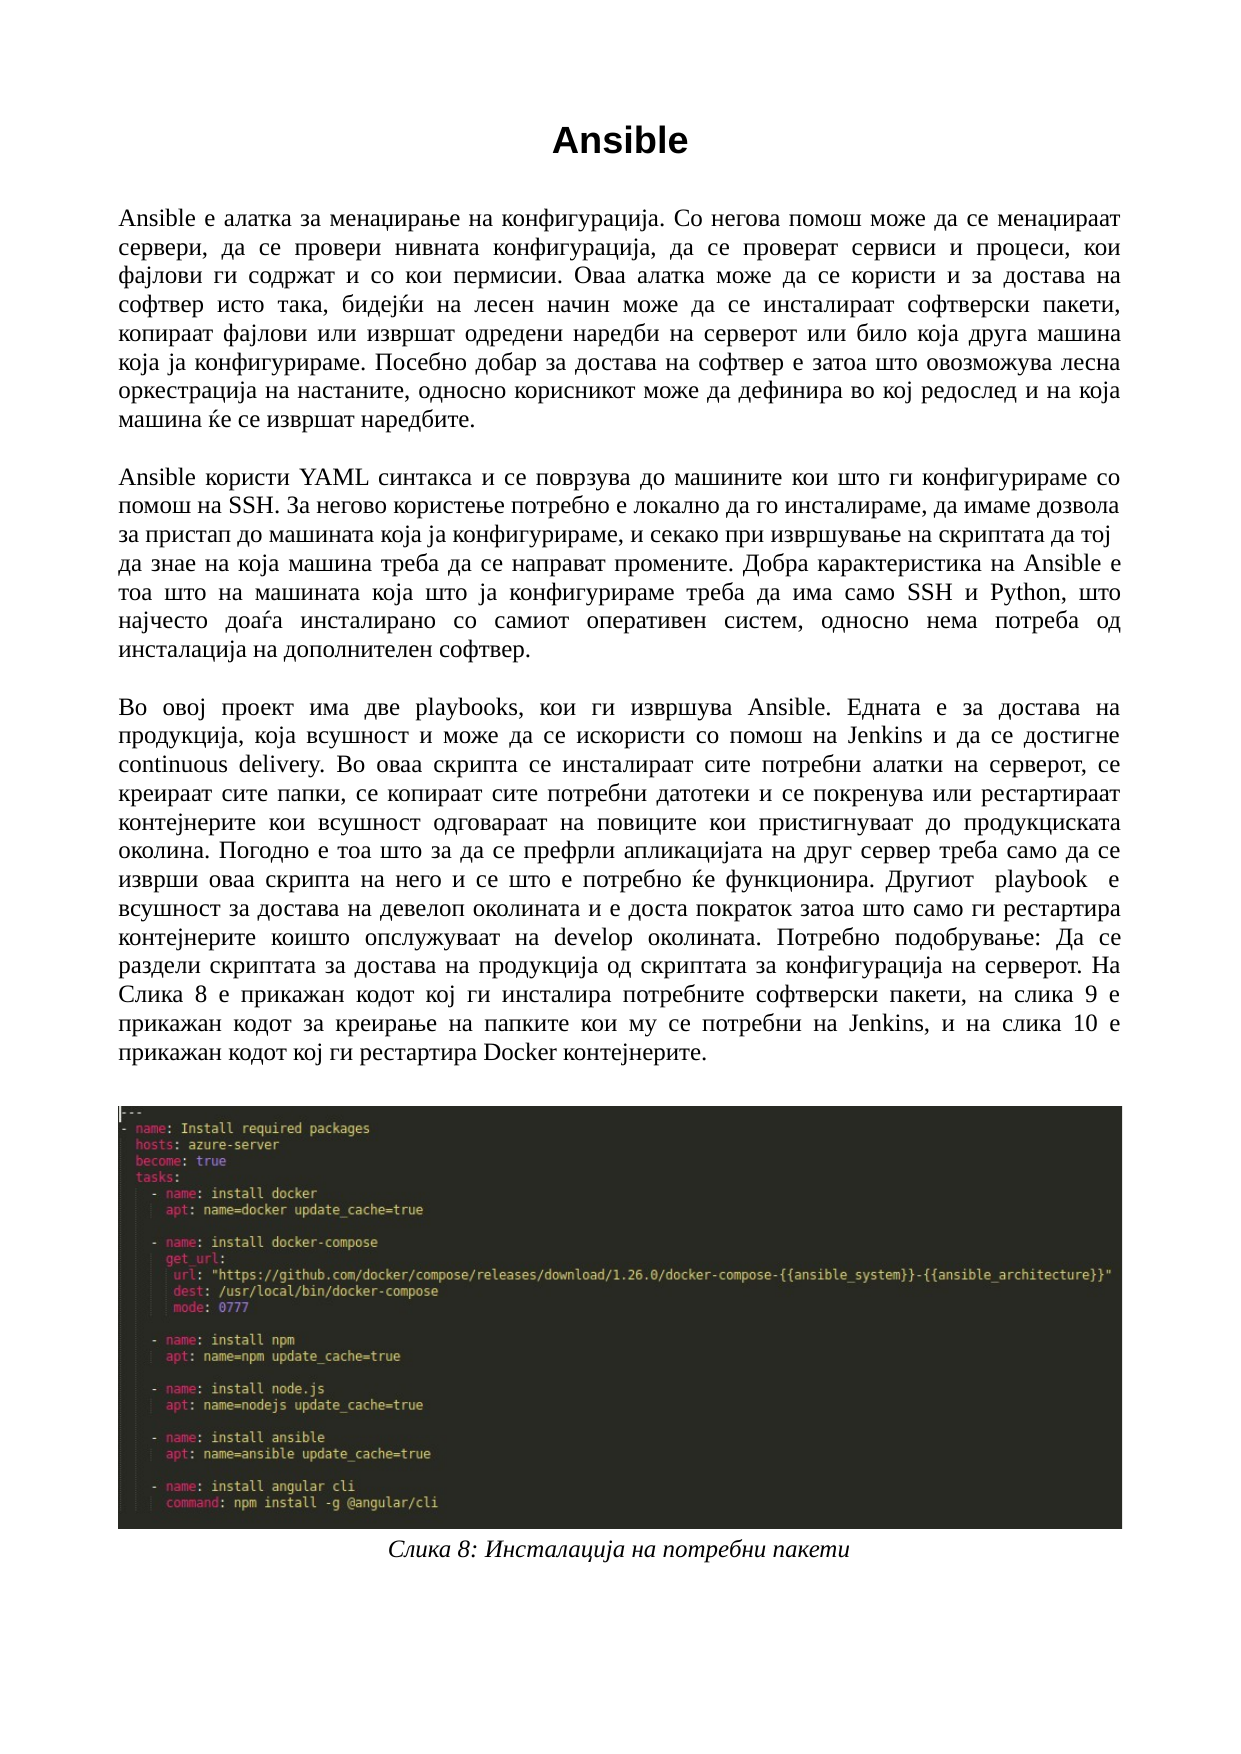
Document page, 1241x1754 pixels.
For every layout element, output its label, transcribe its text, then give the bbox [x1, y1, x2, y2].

picture [118, 1106, 1123, 1529]
text Во овој проект има две playbooks, кои ги извршува Ansible. Едната е за достава на продукција, која всушност и може да се искористи со помош на Jenkins и да се достигне continuous delivery. Во оваа скрипта се инсталираат сите потребни алатки на серверот, се креираат сите папки, се копираат сите потребни датотеки и се покренува или рестартираат контејнерите кои всушност одговараат на повиците кои пристигнуваат до продукциската околина. Погодно е тоа што за да се префрли апликацијата на друг сервер треба само да се изврши оваа скрипта на него и се што е потребно ќе функционира. Другиот playbook e всушност за достава на девелоп околината и е доста пократок затоа што само ги рестартира контејнерите коишто опслужуваат на develop околината. Потребно подобрување: Да се раздели скриптата за достава на продукција од скриптата за конфигурација на серверот. На Слика 8 е прикажан кодот кој ги инсталира потребните софтверски пакети, на слика 9 е прикажан кодот за креирање на папките кои му се потребни на Jenkins, и на слика 10 е прикажан кодот кој ги рестартира Docker контејнерите. [118, 692, 1122, 1066]
subtitle Ansible [118, 118, 1122, 162]
text да знае на која машина треба да се направат промените. Добра карактеристика на Ansible е тоа што на машината која што ја конфигурираме треба да има само SSH и Python, што најчесто доаѓа инсталирано со самиот оперативен систем, односно нема потреба од инсталација на дополнителен софтвер. [118, 548, 1122, 663]
text за пристап до машината која ја конфигурираме, и секако при извршување на скриптата да тој [118, 519, 1122, 548]
text Ansible користи YAML синтакса и се поврзува до машините кои што ги конфигурираме со помош на SSH. За негово користење потребно е локално да го инсталираме, да имаме дозвола [118, 462, 1122, 519]
text Ansible е алатка за менаџирање на конфигурација. Со негова помош може да се менаџираат сервери, да се провери нивната конфигурација, да се проверат сервиси и процеси, кои фајлови ги содржат и со кои пермисии. Оваа алатка може да се користи и за достава на софтвер исто така, бидејќи на лесен начин може да се инсталираат софтверски пакети, копираат фајлови или извршат одредени наредби на серверот или било која друга машина која ја конфигурираме. Посебно добар за достава на софтвер е затоа што овозможува лесна оркестрација на настаните, односно корисникот може да дефинира во кој редослед и на која машина ќе се извршат наредбите. [118, 203, 1122, 433]
text Слика 8: Инсталација на потребни пакети [118, 1529, 1122, 1562]
